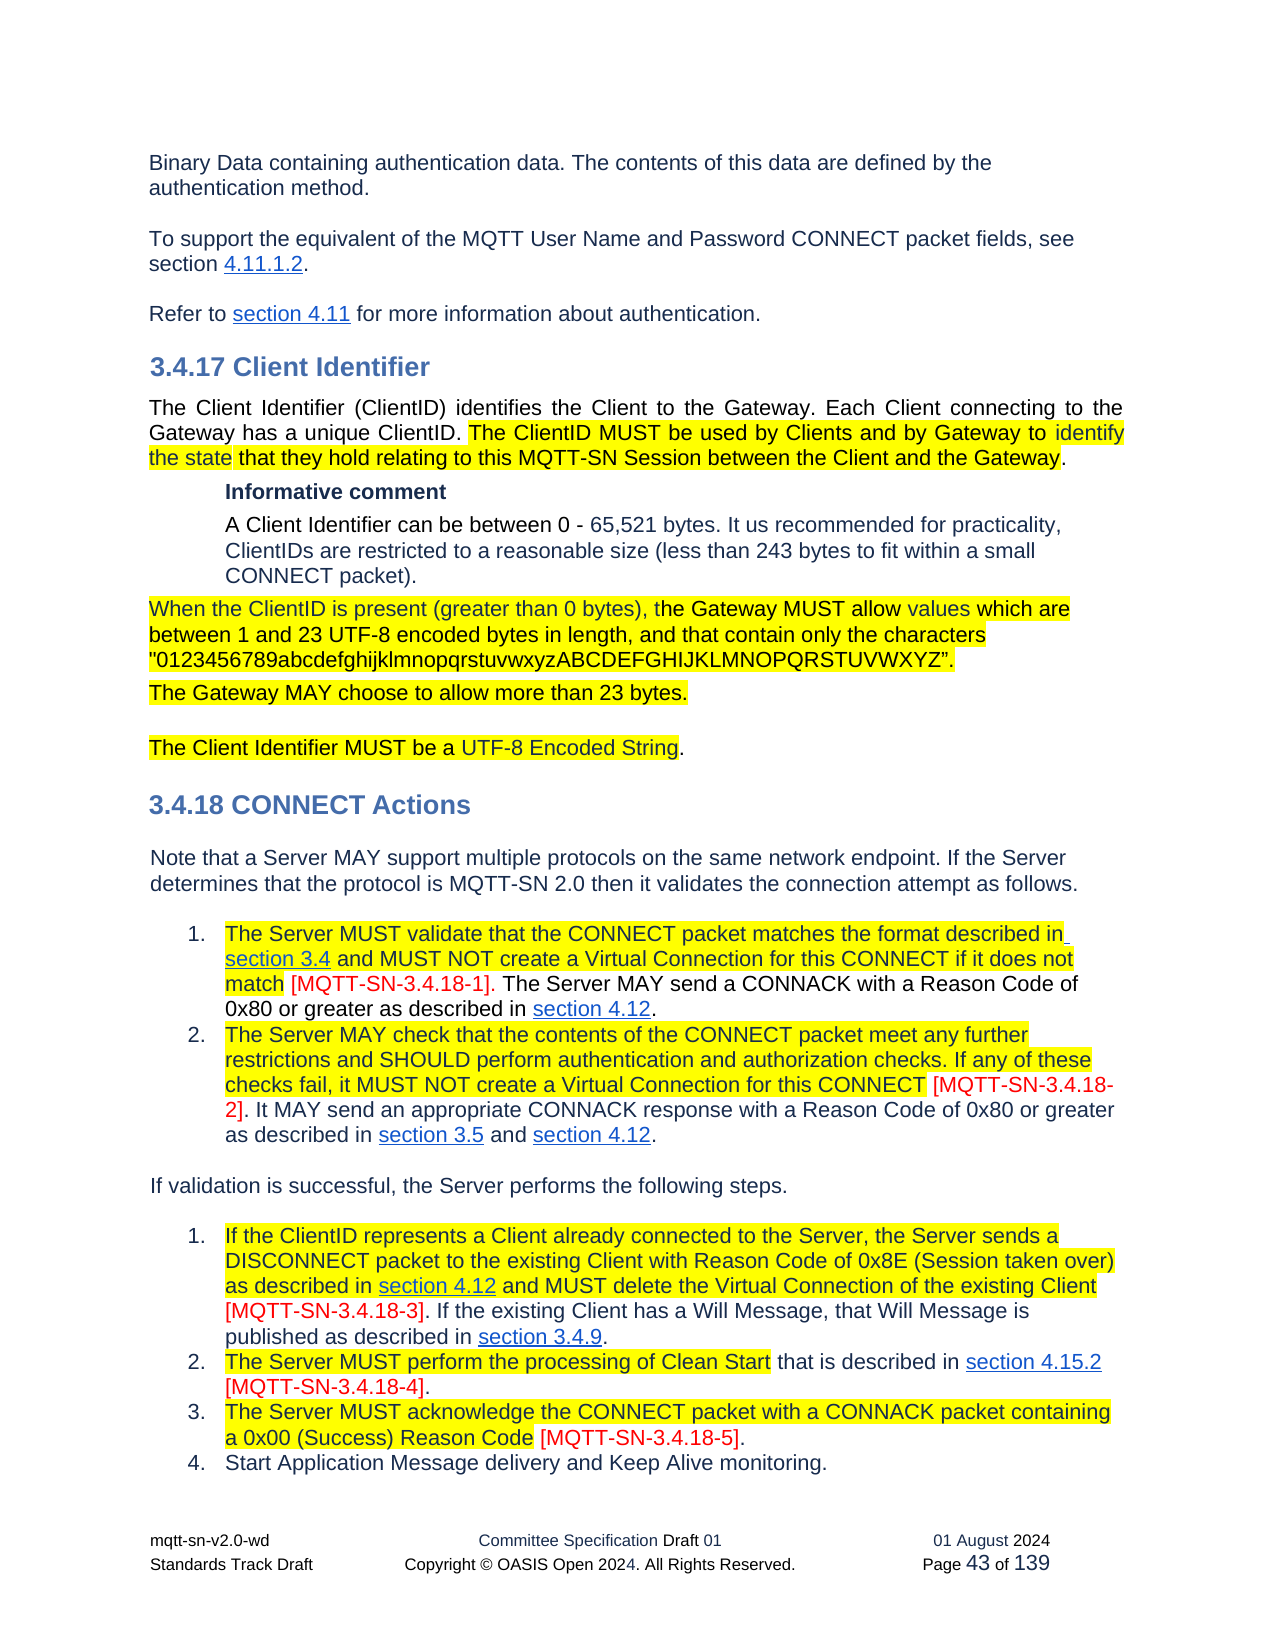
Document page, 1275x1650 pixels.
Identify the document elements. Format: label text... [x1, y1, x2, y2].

text Refer to section 4.11 for more information about authentication. [148, 301, 1124, 326]
list Start Application Message delivery and Keep Alive monitoring. [187, 1449, 1125, 1475]
text To support the equivalent of the MQTT User Name and Password CONNECT packet fields, see section 4.11.1.2. [148, 225, 1124, 276]
text When the ClientID is present (greater than 0 bytes), the Gateway MUST allow values which are between 1 and 23 UTF-8 encoded bytes in length, and that contain only the characters "0123456789abcdefghijklmnopqrstuvwxyzABCDEFGHIJKLMNOPQRSTUVWXYZ”. [148, 596, 1124, 672]
list If the ClientID represents a Client already connected to the Server, the Server sends a DISCONNECT packet to the existing Client with Reason Code of 0x8E (Session taken over) as described in section 4.12 and MUST delete the Virtual Connection of the existing Client [MQTT-SN-3.4.18-3]. If the existing Client has a Will Message, that Will Message is published as described in section 3.4.9. [187, 1223, 1125, 1349]
list The Server MUST validate that the CONNECT packet matches the format described in section 3.4 and MUST NOT create a Virtual Connection for this CONNECT if it does not match [MQTT-SN-3.4.18-1]. The Server MAY send a CONNACK with a Reason Code of 0x80 or greater as described in section 4.12. [187, 921, 1125, 1021]
subtitle 3.4.18 CONNECT Actions [148, 789, 1124, 820]
text If validation is successful, the Server performs the following steps. [150, 1172, 1125, 1198]
text Binary Data containing authentication data. The contents of this data are defined by the authentication method. [148, 150, 1124, 200]
subtitle 3.4.17 Client Identifier [150, 351, 1124, 382]
list The Server MAY check that the contents of the CONNECT packet meet any further restrictions and SHOULD perform authentication and authorization checks. If any of these checks fail, it MUST NOT create a Virtual Connection for this CONNECT [MQTT-SN-3.4.18-2]. It MAY send an appropriate CONNACK response with a Reason Code of 0x80 or greater as described in section 3.5 and section 4.12. [187, 1021, 1125, 1147]
text The Client Identifier MUST be a UTF-8 Encoded String. [148, 734, 1124, 760]
list The Server MUST perform the processing of Clean Start that is described in section 4.15.2 [MQTT-SN-3.4.18-4]. [187, 1349, 1125, 1399]
text Note that a Server MAY support multiple protocols on the same network endpoint. If the Server determines that the protocol is MQTT-SN 2.0 then it validates the connection attempt as follows. [150, 845, 1125, 896]
text A Client Identifier can be between 0 - 65,521 bytes. It us recommended for practicality, ClientIDs are restricted to a reasonable size (less than 243 bytes to fit within a small CONNECT packet). [225, 512, 1124, 588]
text The Gateway MAY choose to allow more than 23 bytes. [148, 680, 1124, 705]
text Informative comment [225, 479, 1124, 504]
list The Server MUST acknowledge the CONNECT packet with a CONNACK packet containing a 0x00 (Success) Reason Code [MQTT-SN-3.4.18-5]. [187, 1399, 1125, 1449]
text The Client Identifier (ClientID) identifies the Client to the Gateway. Each Client connecting to the Gateway has a unique ClientID. The ClientID MUST be used by Clients and by Gateway to identify the state that they hold relating to this MQTT-SN Session between the Client and the Gateway. [148, 395, 1124, 470]
